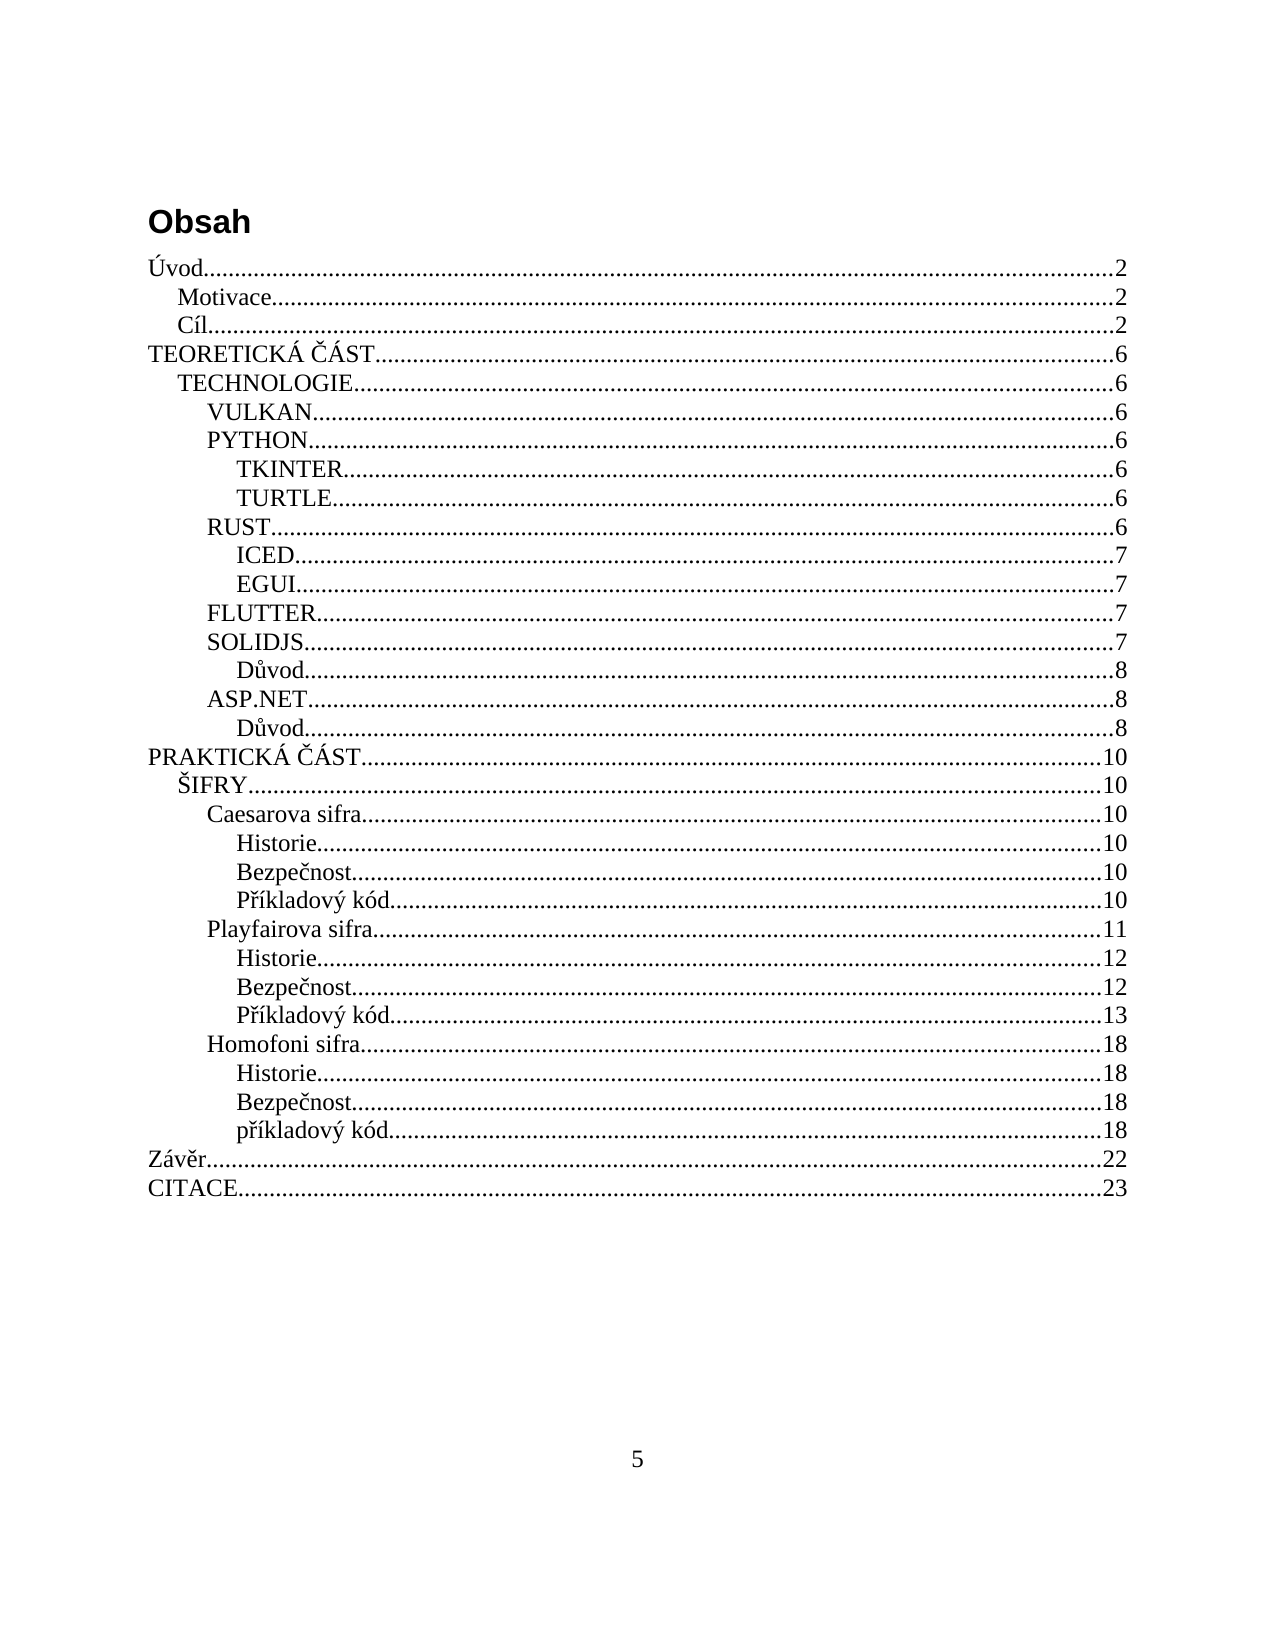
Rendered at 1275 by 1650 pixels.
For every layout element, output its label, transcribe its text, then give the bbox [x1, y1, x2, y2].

text Playfairova sifra 11 [207, 914, 1127, 943]
text Historie 12 [236, 943, 1127, 972]
text TECHNOLOGIE 6 [177, 368, 1127, 397]
text PRAKTICKÁ ČÁST 10 [148, 742, 1127, 771]
text Bezpečnost 10 [236, 857, 1127, 886]
text Bezpečnost 18 [236, 1087, 1127, 1116]
text TKINTER 6 [236, 454, 1127, 483]
text TURTLE 6 [236, 483, 1127, 512]
text Caesarova sifra 10 [207, 799, 1127, 828]
text VULKAN 6 [207, 397, 1127, 426]
text RUST 6 [207, 512, 1127, 541]
text ŠIFRY 10 [177, 771, 1127, 799]
text příkladový kód 18 [236, 1116, 1127, 1144]
text TEORETICKÁ ČÁST 6 [148, 339, 1127, 368]
text ICED 7 [236, 541, 1127, 569]
text Příkladový kód 13 [236, 1001, 1127, 1029]
text Příkladový kód 10 [236, 886, 1127, 914]
text ASP.NET 8 [207, 684, 1127, 713]
text Historie 18 [236, 1058, 1127, 1087]
text Úvod 2 [148, 253, 1127, 282]
text SOLIDJS 7 [207, 627, 1127, 656]
text Důvod 8 [236, 713, 1127, 742]
text EGUI 7 [236, 569, 1127, 598]
text Bezpečnost 12 [236, 972, 1127, 1001]
text Závěr 22 [148, 1144, 1127, 1173]
text PYTHON 6 [207, 426, 1127, 454]
text Důvod 8 [236, 656, 1127, 684]
text Homofoni sifra 18 [207, 1029, 1127, 1058]
text Historie 10 [236, 828, 1127, 857]
text CITACE 23 [148, 1173, 1127, 1202]
text Cíl 2 [177, 311, 1127, 339]
subtitle Obsah [148, 202, 1127, 241]
text Motivace 2 [177, 282, 1127, 311]
text FLUTTER 7 [207, 598, 1127, 627]
